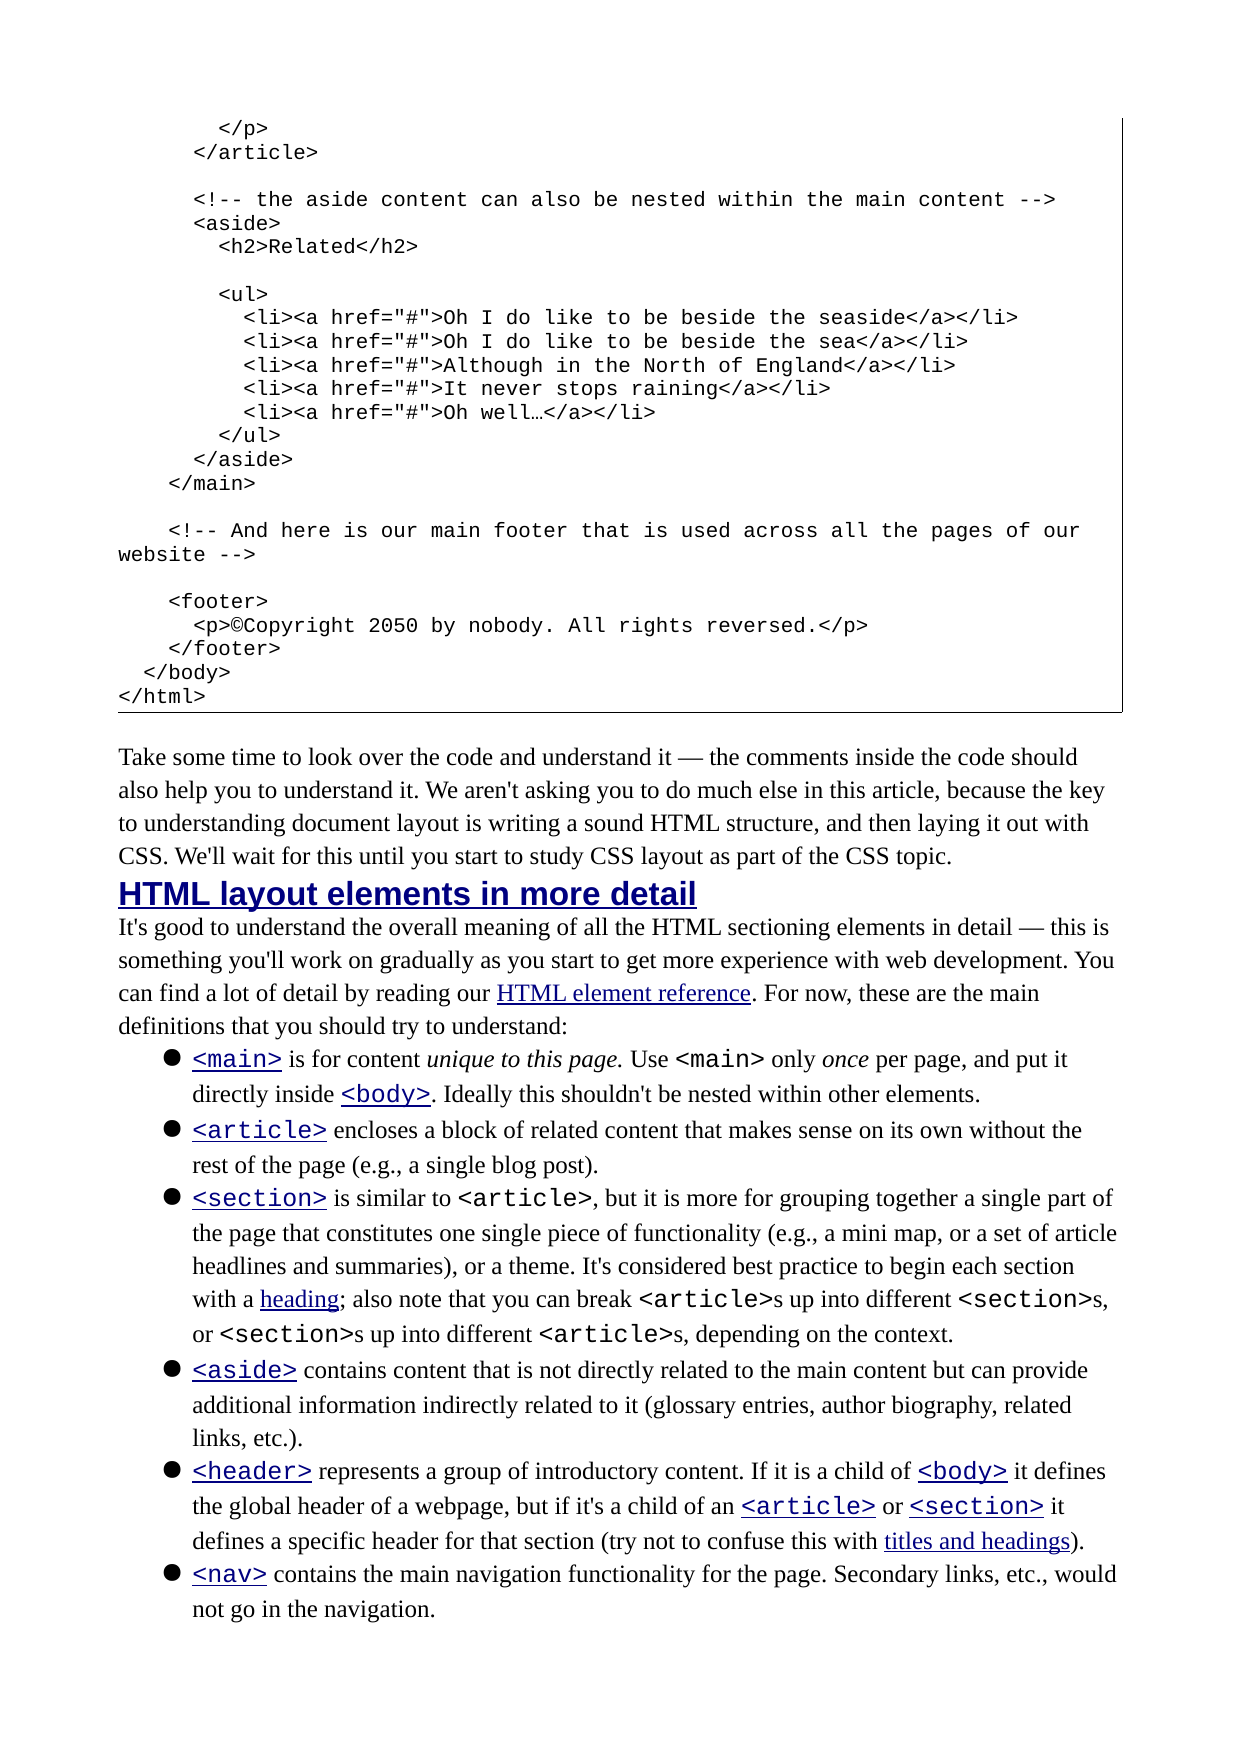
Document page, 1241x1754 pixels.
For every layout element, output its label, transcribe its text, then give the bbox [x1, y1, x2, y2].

text </footer> [118, 638, 1122, 662]
text <ul> [118, 284, 1122, 307]
list <section> is similar to <article>, but it is more for grouping together a single part of the page that constitutes one single piece of functionality (e.g., a mini map, or a set of article headlines and summaries), or a theme. It's considered best practice to begin each section with a heading; also note that you can break <article>s up into different <section>s, or <section>s up into different <article>s, depending on the context. [162, 1183, 1122, 1350]
text </main> [118, 473, 1122, 496]
text </ul> [118, 426, 1122, 449]
list <main> is for content unique to this page. Use <main> only once per page, and put it directly inside <body>. Ideally this shouldn't be nested within other elements. [162, 1044, 1122, 1110]
text <li><a href="#">Oh I do like to be beside the sea</a></li> [118, 331, 1122, 354]
text <li><a href="#">It never stops raining</a></li> [118, 378, 1122, 402]
text </aside> [118, 449, 1122, 473]
text <li><a href="#">Although in the North of England</a></li> [118, 354, 1122, 378]
text <!-- the aside content can also be nested within the main content --> [118, 189, 1122, 213]
text </article> [118, 142, 1122, 165]
list <aside> contains content that is not directly related to the main content but can provide additional information indirectly related to it (glossary entries, author biography, related links, etc.). [162, 1355, 1122, 1452]
text Take some time to look over the code and understand it — the comments inside the code should also help you to understand it. We aren't asking you to do much else in this article, because the key to understanding document layout is writing a sound HTML structure, and then laying it out with CSS. We'll wait for this until you start to study CSS layout as part of the CSS topic. [118, 742, 1122, 869]
text </p> [118, 118, 1122, 142]
text <li><a href="#">Oh I do like to be beside the seaside</a></li> [118, 307, 1122, 331]
text <p>©Copyright 2050 by nobody. All rights reversed.</p> [118, 615, 1122, 638]
text <h2>Related</h2> [118, 236, 1122, 260]
subtitle HTML layout elements in more detail [118, 874, 1122, 912]
text </html> [118, 686, 1122, 712]
text <footer> [118, 591, 1122, 615]
text <!-- And here is our main footer that is used across all the pages of our website --> [118, 520, 1122, 567]
text It's good to understand the overall meaning of all the HTML sectioning elements in detail — this is something you'll work on gradually as you start to get more experience with web development. You can find a lot of detail by reading our HTML element reference. For now, these are the main definitions that you should try to understand: [118, 912, 1122, 1040]
text </body> [118, 662, 1122, 686]
list <article> encloses a block of related content that makes sense on its own without the rest of the page (e.g., a single blog post). [162, 1115, 1122, 1179]
list <nav> contains the main navigation functionality for the page. Secondary links, etc., would not go in the navigation. [162, 1559, 1122, 1623]
text <aside> [118, 213, 1122, 236]
list <header> represents a group of introductory content. If it is a child of <body> it defines the global header of a webpage, but if it's a child of an <article> or <section> it defines a specific header for that section (try not to confuse this with titles and headings). [162, 1456, 1122, 1555]
text <li><a href="#">Oh well…</a></li> [118, 402, 1122, 426]
